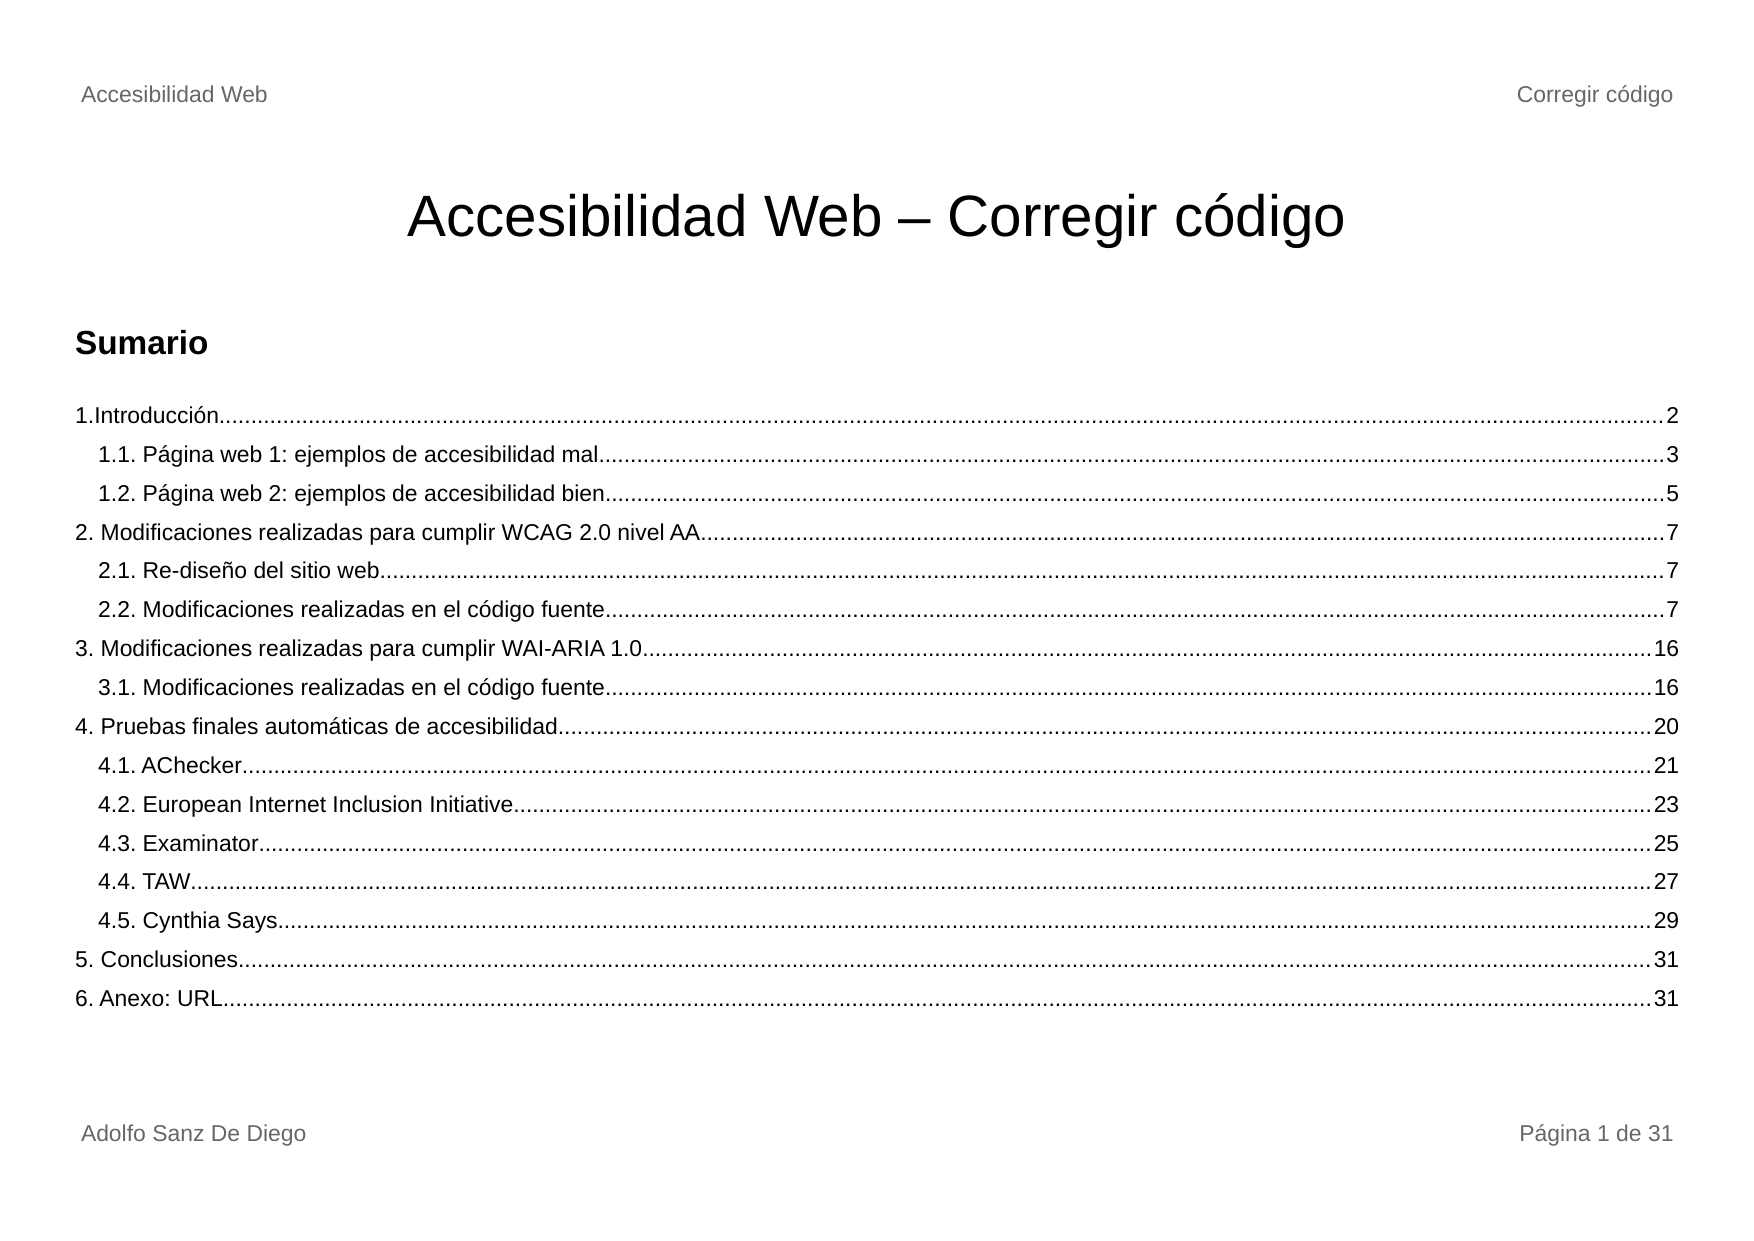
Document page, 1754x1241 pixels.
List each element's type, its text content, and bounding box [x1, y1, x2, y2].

text 1.2. Página web 2: ejemplos de accesibilidad bien 5 [98, 480, 1679, 506]
text 4.3. Examinator 25 [98, 829, 1679, 856]
text 2. Modificaciones realizadas para cumplir WCAG 2.0 nivel AA 7 [75, 519, 1679, 545]
text 6. Anexo: URL 31 [75, 985, 1679, 1011]
text 4.4. TAW 27 [98, 868, 1679, 895]
text 5. Conclusiones 31 [75, 946, 1679, 972]
text 4.2. European Internet Inclusion Initiative 23 [98, 791, 1679, 817]
text 2.2. Modificaciones realizadas en el código fuente 7 [98, 596, 1679, 623]
text 2.1. Re-diseño del sitio web 7 [98, 557, 1679, 584]
subtitle Sumario [75, 323, 1679, 362]
text 3. Modificaciones realizadas para cumplir WAI-ARIA 1.0 16 [75, 635, 1679, 662]
text 1.1. Página web 1: ejemplos de accesibilidad mal 3 [98, 441, 1679, 467]
title Accesibilidad Web – Corregir código [75, 182, 1679, 249]
text 4.1. AChecker 21 [98, 752, 1679, 778]
text 4. Pruebas finales automáticas de accesibilidad 20 [75, 713, 1679, 739]
text 4.5. Cynthia Says 29 [98, 907, 1679, 933]
text 3.1. Modificaciones realizadas en el código fuente 16 [98, 674, 1679, 700]
text 1.Introducción 2 [75, 402, 1679, 428]
